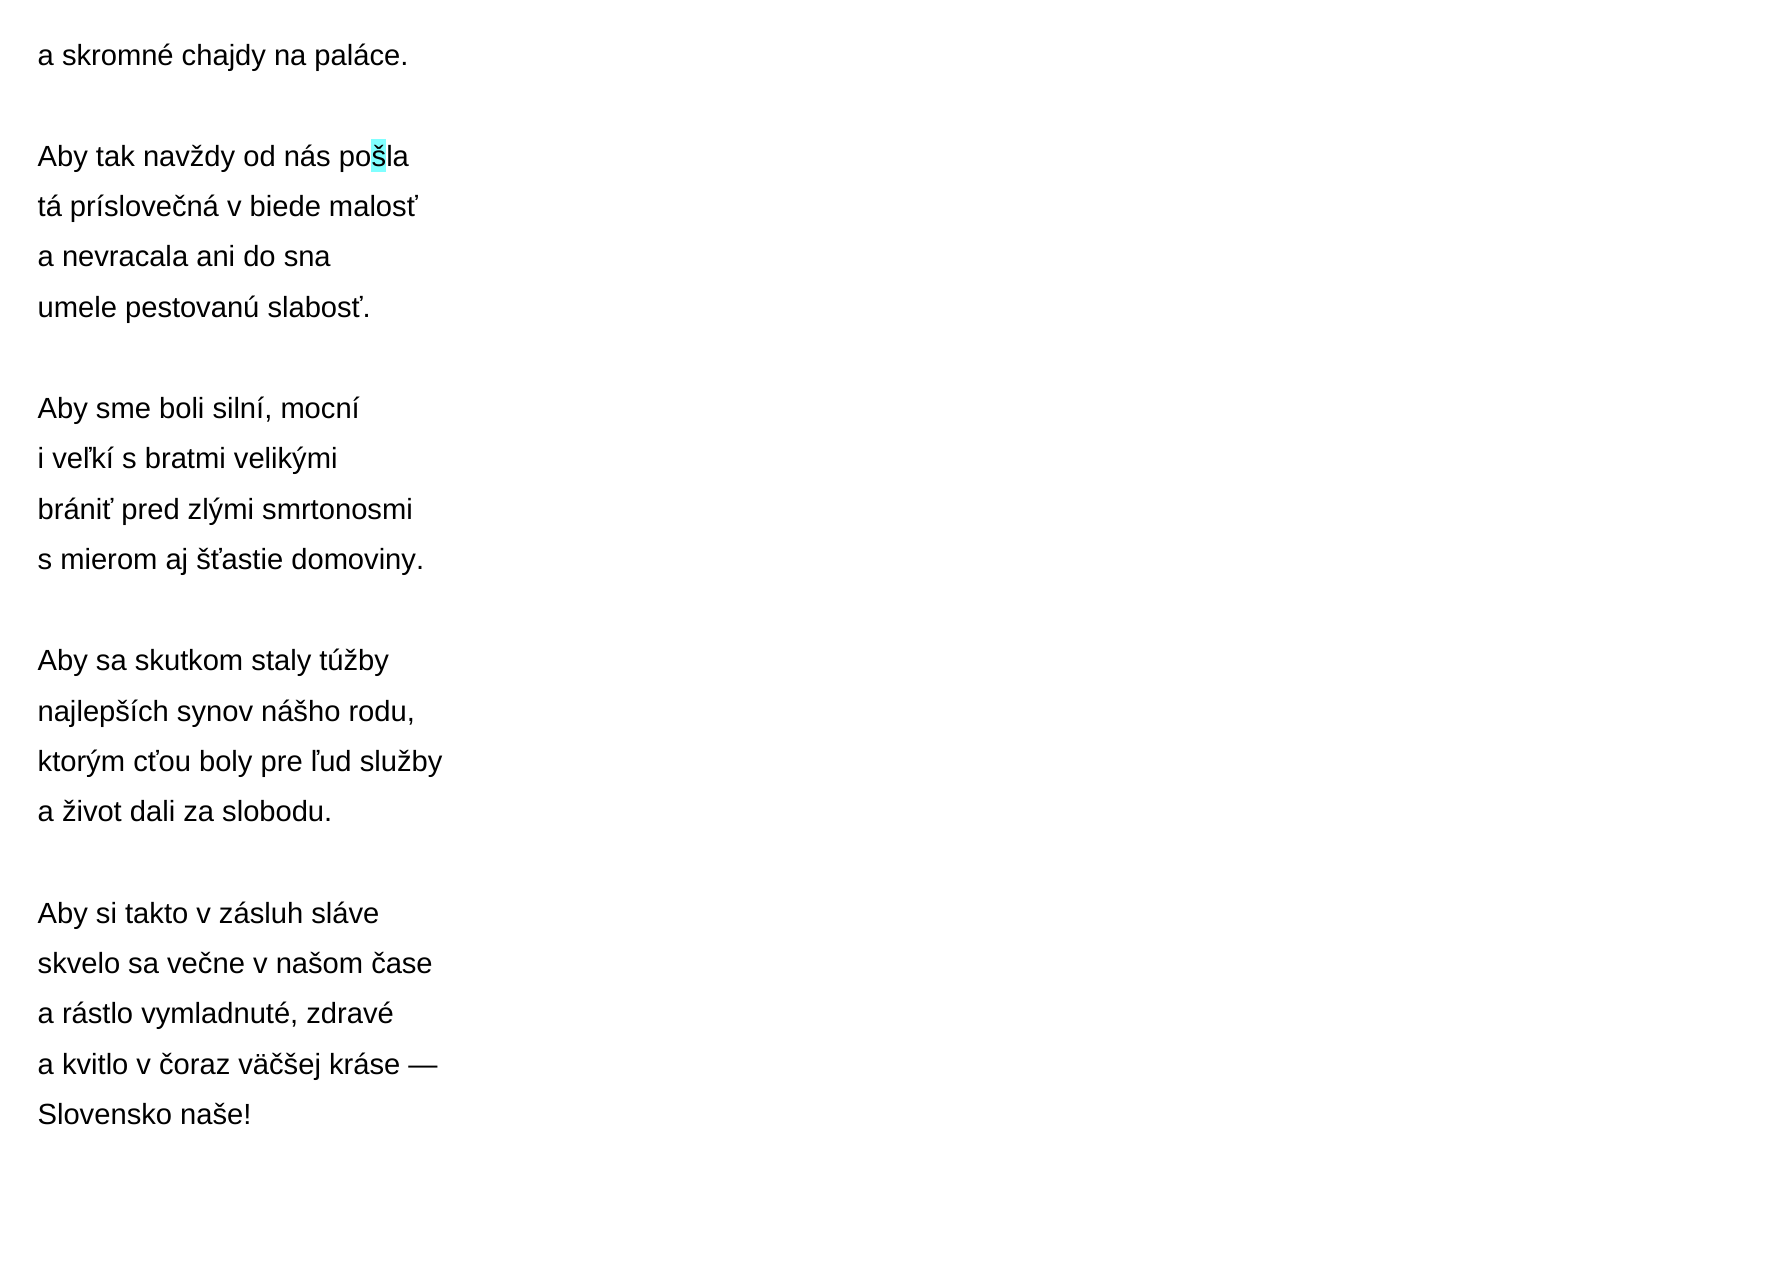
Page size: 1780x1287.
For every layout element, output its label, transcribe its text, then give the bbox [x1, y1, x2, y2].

text a nevracala ani do sna [37, 239, 1130, 273]
text umele pestovanú slabosť. [37, 290, 1130, 323]
text Aby sme boli silní, mocní [37, 391, 1130, 425]
text a život dali za slobodu. [37, 794, 1130, 828]
text i veľkí s bratmi velikými [37, 441, 1130, 475]
text Aby si takto v zásluh sláve [37, 896, 1130, 929]
text Aby sa skutkom staly túžby [37, 643, 1130, 677]
text najlepších synov nášho rodu, [37, 694, 1130, 727]
text a skromné chajdy na paláce. [37, 37, 1130, 71]
text Aby tak navždy od nás pošla [37, 139, 1130, 172]
text brániť pred zlými smrtonosmi [37, 492, 1130, 525]
text s mierom aj šťastie domoviny. [37, 542, 1130, 576]
text tá príslovečná v biede malosť [37, 189, 1130, 223]
text Slovensko naše! [37, 1097, 1130, 1131]
text a kvitlo v čoraz väčšej kráse — [37, 1047, 1130, 1080]
text ktorým cťou boly pre ľud služby [37, 744, 1130, 778]
text skvelo sa večne v našom čase [37, 946, 1130, 979]
text a rástlo vymladnuté, zdravé [37, 996, 1130, 1030]
